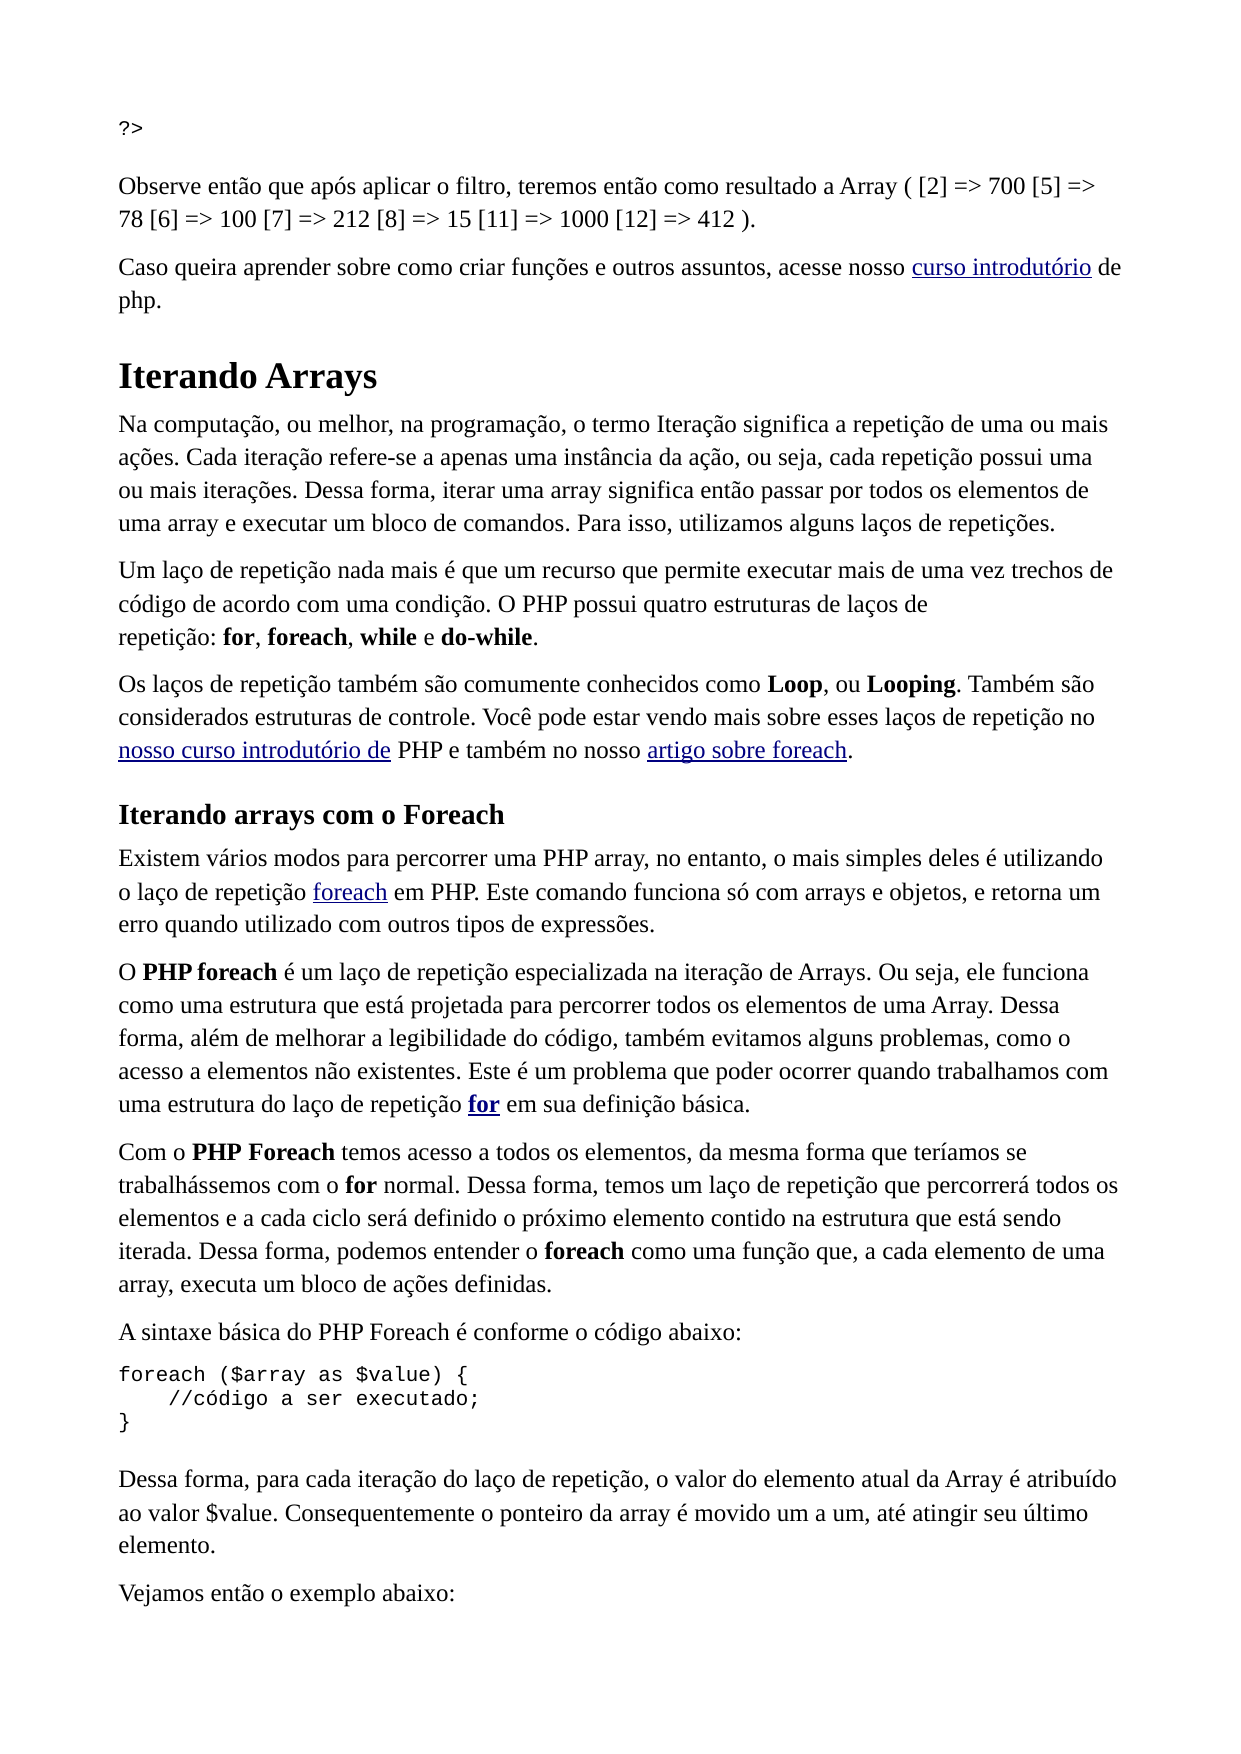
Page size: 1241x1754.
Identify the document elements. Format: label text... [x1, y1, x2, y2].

text Dessa forma, para cada iteração do laço de repetição, o valor do elemento atual da Array é atribuído ao valor $value. Consequentemente o ponteiro da array é movido um a um, até atingir seu último elemento. [118, 1464, 1122, 1559]
text Na computação, ou melhor, na programação, o termo Iteração significa a repetição de uma ou mais ações. Cada iteração refere-se a apenas uma instância da ação, ou seja, cada repetição possui uma ou mais iterações. Dessa forma, iterar uma array significa então passar por todos os elementos de uma array e executar um bloco de comandos. Para isso, utilizamos alguns laços de repetições. [118, 409, 1122, 537]
text Observe então que após aplicar o filtro, teremos então como resultado a Array ( [2] => 700 [5] => 78 [6] => 100 [7] => 212 [8] => 15 [11] => 1000 [12] => 412 ). [118, 171, 1122, 233]
text Existem vários modos para percorrer uma PHP array, no entanto, o mais simples deles é utilizando o laço de repetição foreach em PHP. Este comando funciona só com arrays e objetos, e retorna um erro quando utilizado com outros tipos de expressões. [118, 843, 1122, 938]
subtitle Iterando Arrays [118, 353, 1122, 396]
subtitle Iterando arrays com o Foreach [118, 797, 1122, 831]
text Com o PHP Foreach temos acesso a todos os elementos, da mesma forma que teríamos se trabalhássemos com o for normal. Dessa forma, temos um laço de repetição que percorrerá todos os elementos e a cada ciclo será definido o próximo elemento contido na estrutura que está sendo iterada. Dessa forma, podemos entender o foreach como uma função que, a cada elemento de uma array, executa um bloco de ações definidas. [118, 1137, 1122, 1298]
text Vejamos então o exemplo abaixo: [118, 1578, 1122, 1607]
text ?> [118, 118, 1122, 142]
text } [118, 1411, 1122, 1435]
text Caso queira aprender sobre como criar funções e outros assuntos, acesse nosso curso introdutório de php. [118, 252, 1122, 314]
text //código a ser executado; [118, 1388, 1122, 1411]
text A sintaxe básica do PHP Foreach é conforme o código abaixo: [118, 1317, 1122, 1345]
text Os laços de repetição também são comumente conhecidos como Loop, ou Looping. Também são considerados estruturas de controle. Você pode estar vendo mais sobre esses laços de repetição no nosso curso introdutório de PHP e também no nosso artigo sobre foreach. [118, 669, 1122, 764]
text O PHP foreach é um laço de repetição especializada na iteração de Arrays. Ou seja, ele funciona como uma estrutura que está projetada para percorrer todos os elementos de uma Array. Dessa forma, além de melhorar a legibilidade do código, também evitamos alguns problemas, como o acesso a elementos não existentes. Este é um problema que poder ocorrer quando trabalhamos com uma estrutura do laço de repetição for em sua definição básica. [118, 957, 1122, 1118]
text Um laço de repetição nada mais é que um recurso que permite executar mais de uma vez trechos de código de acordo com uma condição. O PHP possui quatro estruturas de laços de repetição: for, foreach, while e do-while. [118, 556, 1122, 650]
text foreach ($array as $value) { [118, 1364, 1122, 1388]
